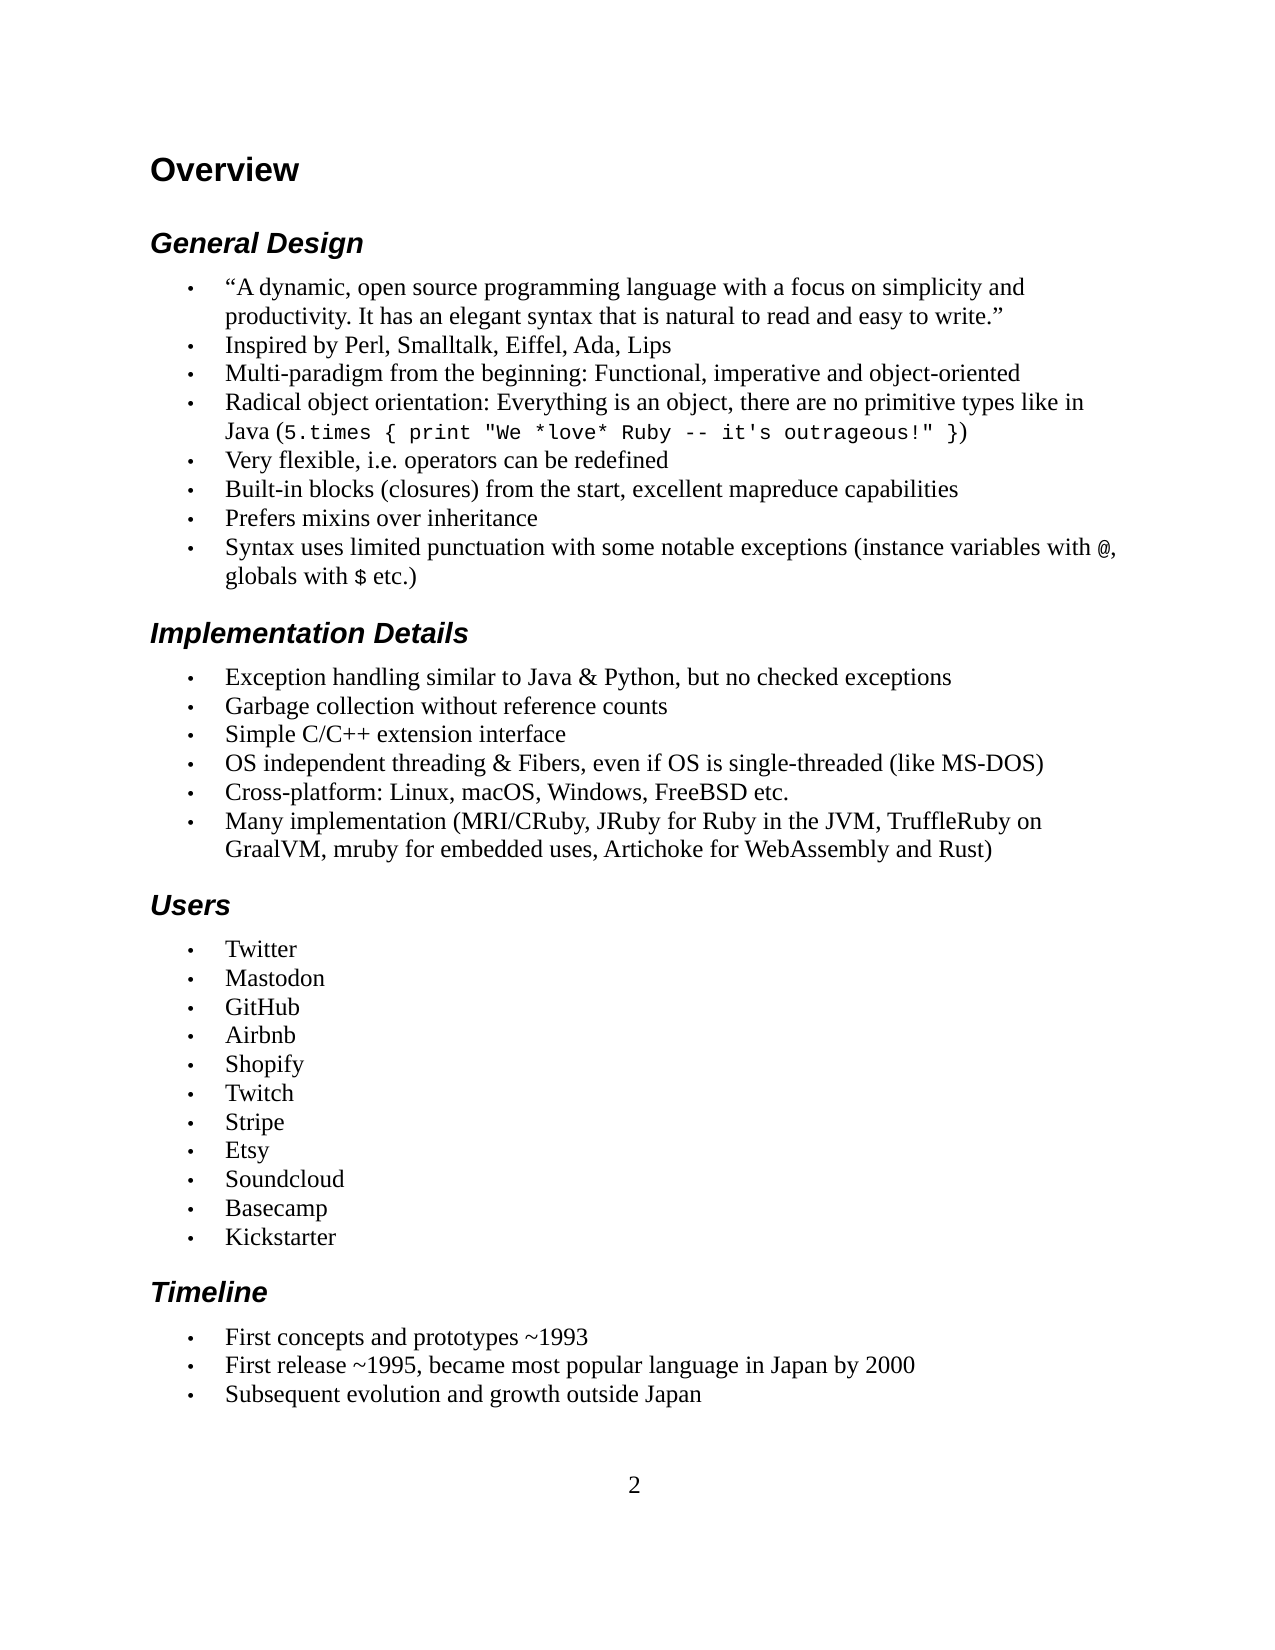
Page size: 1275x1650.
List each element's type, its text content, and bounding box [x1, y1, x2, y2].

list Radical object orientation: Everything is an object, there are no primitive types like in Java (5.times { print "We *love* Ruby -- it's outrageous!" }) [187, 387, 1125, 446]
list Etsy [187, 1136, 1125, 1164]
list Garbage collection without reference counts [187, 691, 1125, 719]
subtitle General Design [150, 226, 1125, 260]
list Subsequent evolution and growth outside Japan [187, 1379, 1125, 1408]
list GitHub [187, 992, 1125, 1021]
list Many implementation (MRI/CRuby, JRuby for Ruby in the JVM, TruffleRuby on GraalVM, mruby for embedded uses, Artichoke for WebAssembly and Rust) [187, 806, 1125, 863]
list Prefers mixins over inheritance [187, 503, 1125, 532]
list OS independent threading & Fibers, even if OS is single-threaded (like MS-DOS) [187, 748, 1125, 777]
list Twitter [187, 934, 1125, 963]
list “A dynamic, open source programming language with a focus on simplicity and productivity. It has an elegant syntax that is natural to read and easy to write.” [187, 272, 1125, 330]
subtitle Implementation Details [150, 616, 1125, 649]
list First release ~1995, became most popular language in Japan by 2000 [187, 1350, 1125, 1379]
list Shopify [187, 1049, 1125, 1078]
subtitle Overview [150, 150, 1125, 189]
list Basecamp [187, 1193, 1125, 1222]
list Multi-paradigm from the beginning: Functional, imperative and object-oriented [187, 358, 1125, 387]
subtitle Timeline [150, 1276, 1125, 1309]
list Built-in blocks (closures) from the start, excellent mapreduce capabilities [187, 474, 1125, 503]
list First concepts and prototypes ~1993 [187, 1322, 1125, 1350]
list Twitch [187, 1078, 1125, 1107]
list Syntax uses limited punctuation with some notable exceptions (instance variables with @, globals with $ etc.) [187, 532, 1125, 591]
list Very flexible, i.e. operators can be redefined [187, 446, 1125, 474]
subtitle Users [150, 888, 1125, 922]
list Exception handling similar to Java & Python, but no checked exceptions [187, 662, 1125, 691]
list Mastodon [187, 963, 1125, 992]
list Cross-platform: Linux, macOS, Windows, FreeBSD etc. [187, 777, 1125, 806]
list Kickstarter [187, 1222, 1125, 1251]
list Stripe [187, 1107, 1125, 1136]
list Airbnb [187, 1021, 1125, 1049]
list Inspired by Perl, Smalltalk, Eiffel, Ada, Lips [187, 330, 1125, 358]
list Simple C/C++ extension interface [187, 719, 1125, 748]
list Soundcloud [187, 1164, 1125, 1193]
